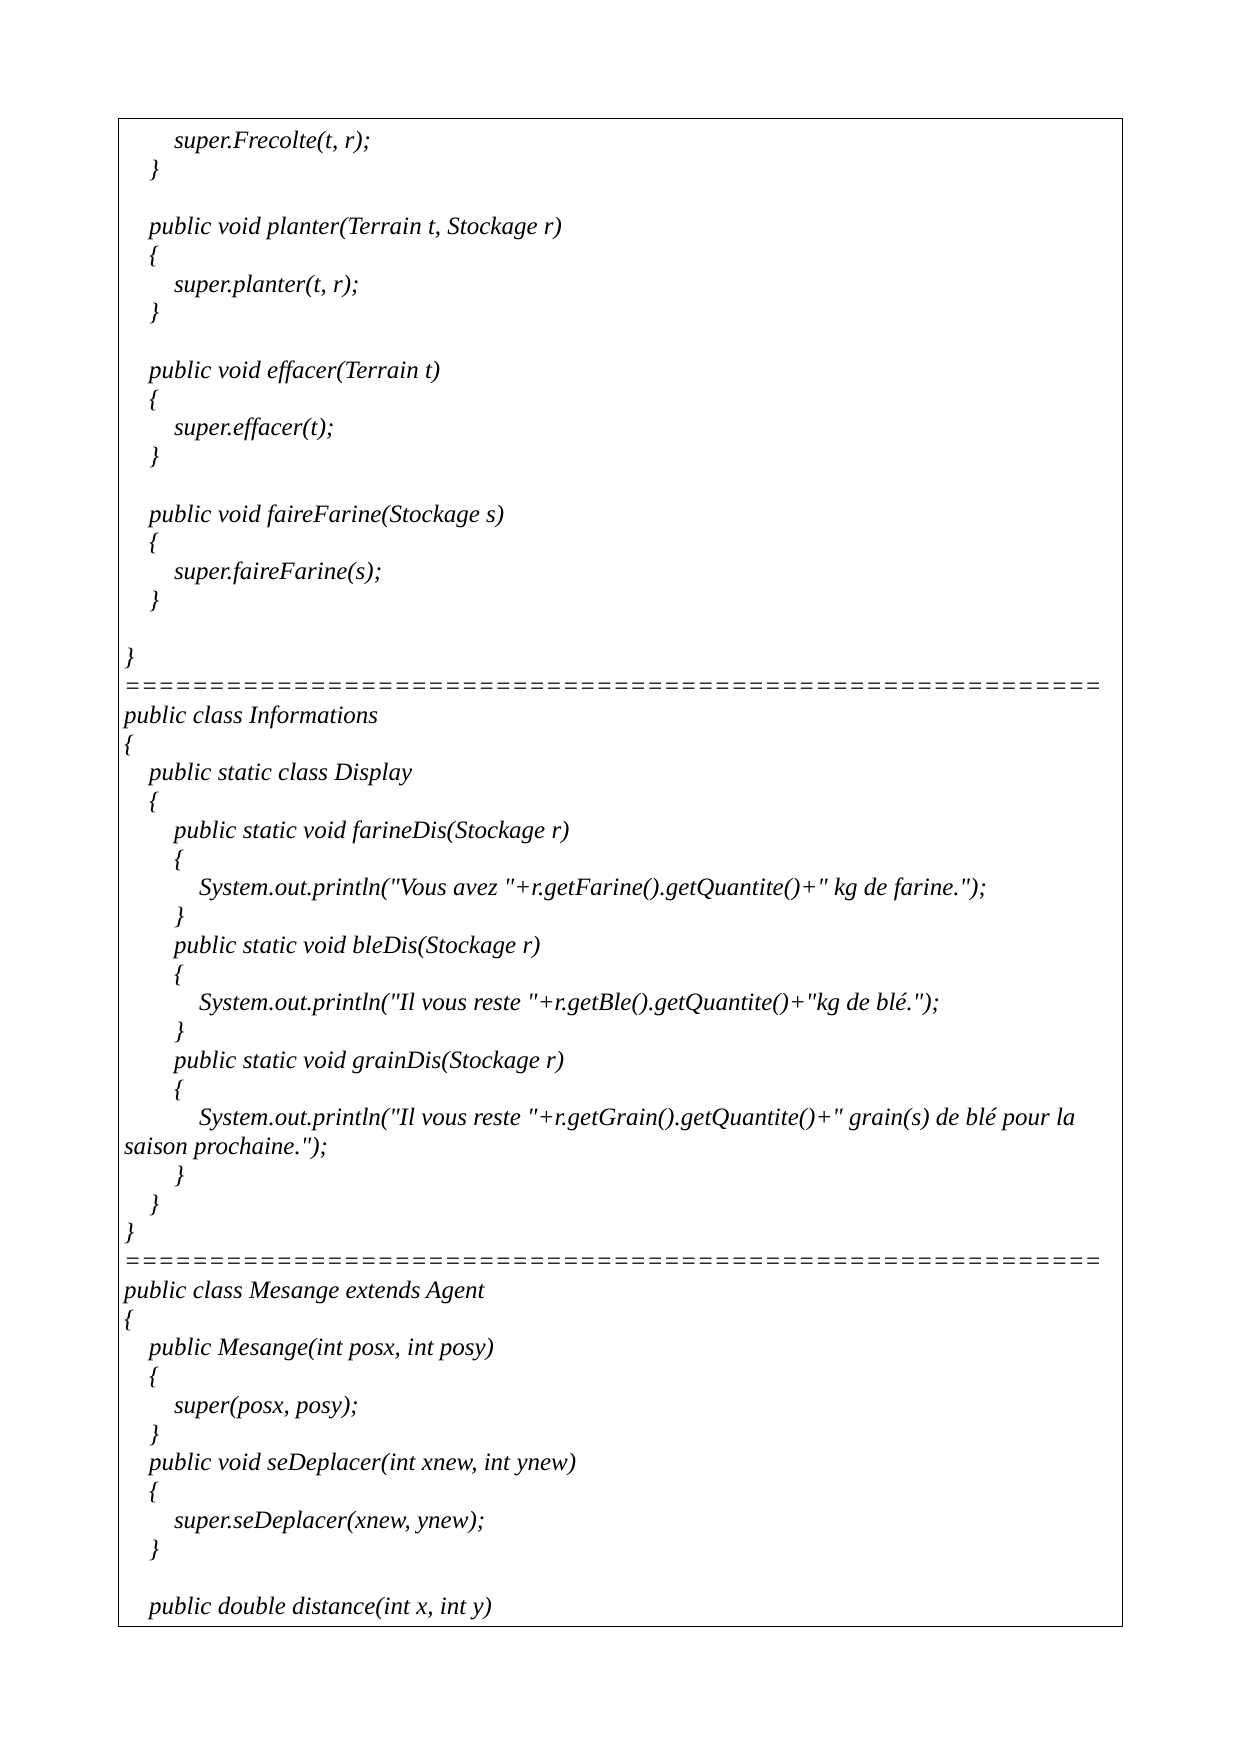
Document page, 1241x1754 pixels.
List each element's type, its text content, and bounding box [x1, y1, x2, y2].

table_header super.Frecolte(t, r); } public void planter(Terrain t, Stockage r) { super.planter(t, r); } public void effacer(Terrain t) { super.effacer(t); } public void faireFarine(Stockage s) { super.faireFarine(s); } } ========================================================== public class Informations { public static class Display { public static void farineDis(Stockage r) { System.out.println("Vous avez "+r.getFarine().getQuantite()+" kg de farine."); } public static void bleDis(Stockage r) { System.out.println("Il vous reste "+r.getBle().getQuantite()+"kg de blé."); } public static void grainDis(Stockage r) { System.out.println("Il vous reste "+r.getGrain().getQuantite()+" grain(s) de blé pour la saison prochaine."); } } } ========================================================== public class Mesange extends Agent { public Mesange(int posx, int posy) { super(posx, posy); } public void seDeplacer(int xnew, int ynew) { super.seDeplacer(xnew, ynew); } public double distance(int x, int y) [119, 119, 1122, 1626]
